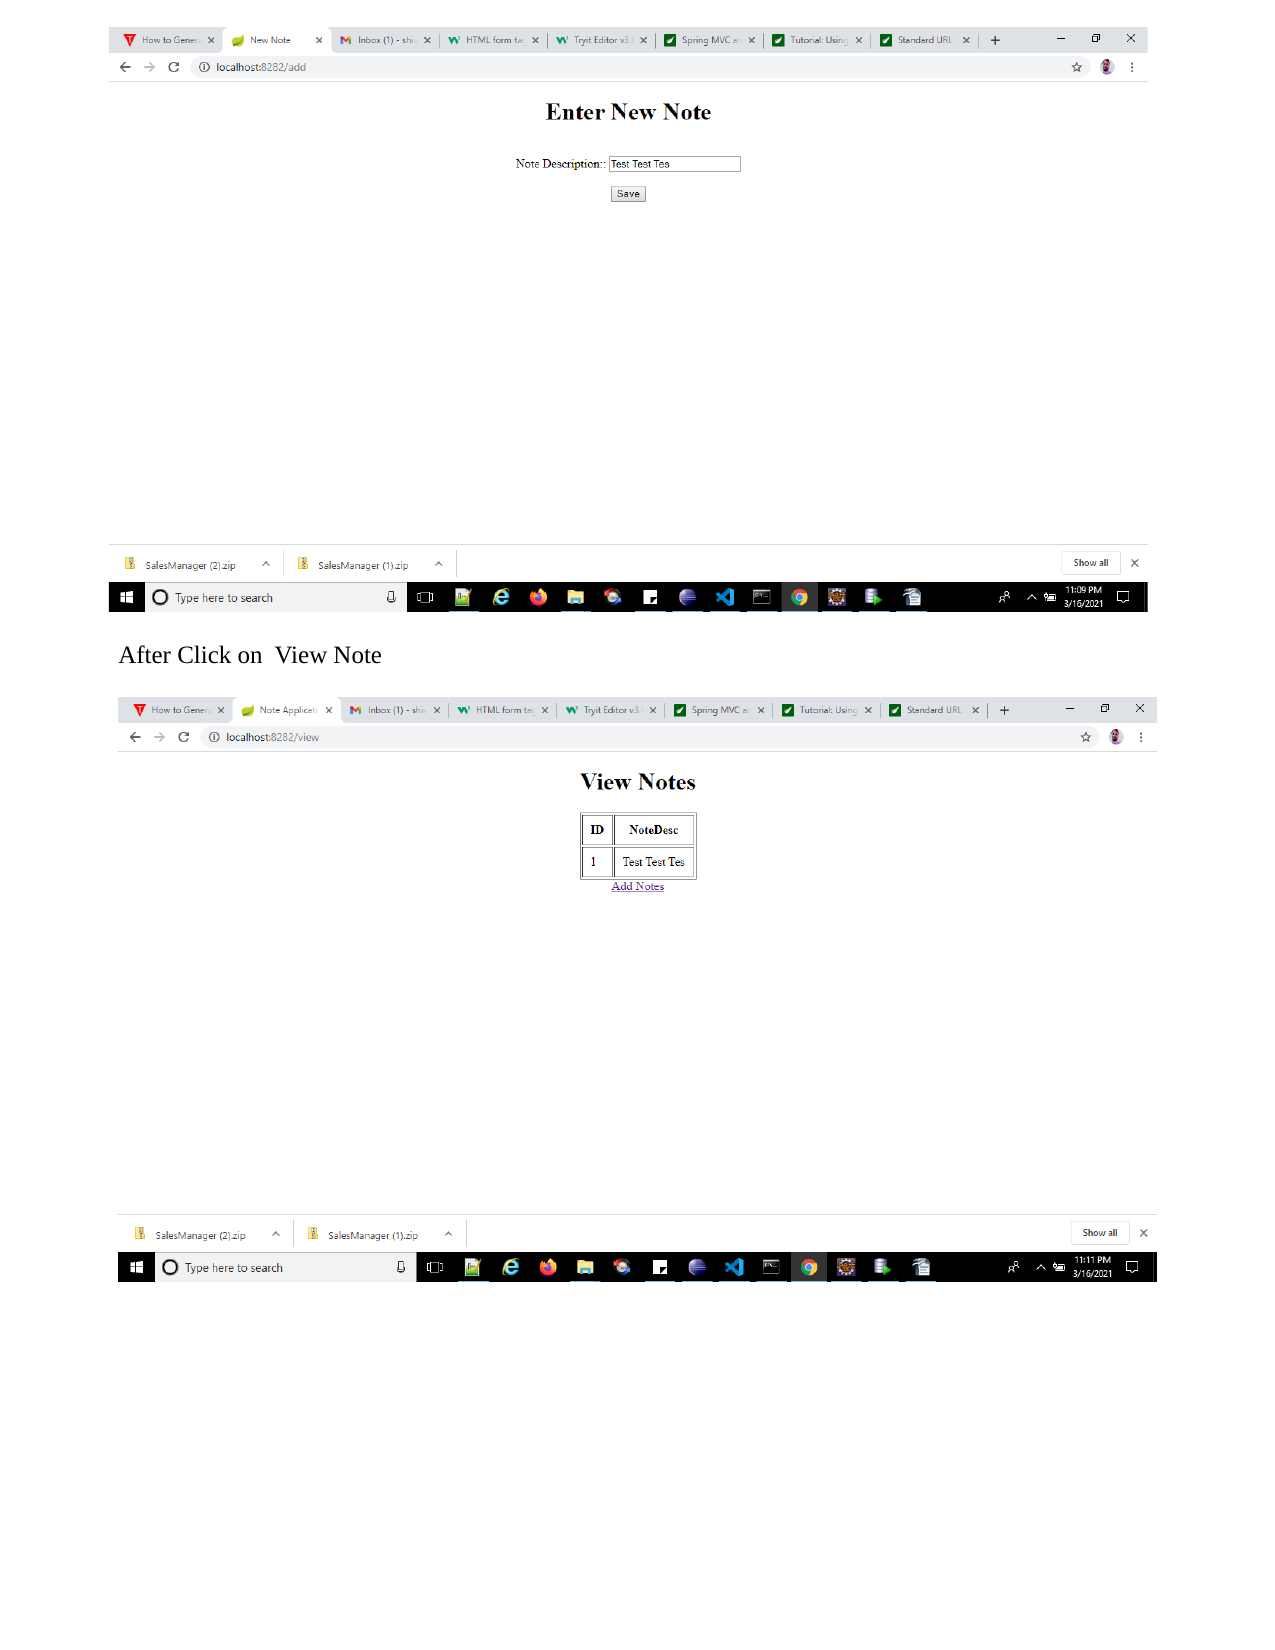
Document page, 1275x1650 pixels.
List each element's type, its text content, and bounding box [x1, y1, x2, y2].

text After Click on View Note [118, 640, 1157, 669]
picture [118, 697, 1157, 1282]
picture [108, 27, 1148, 612]
